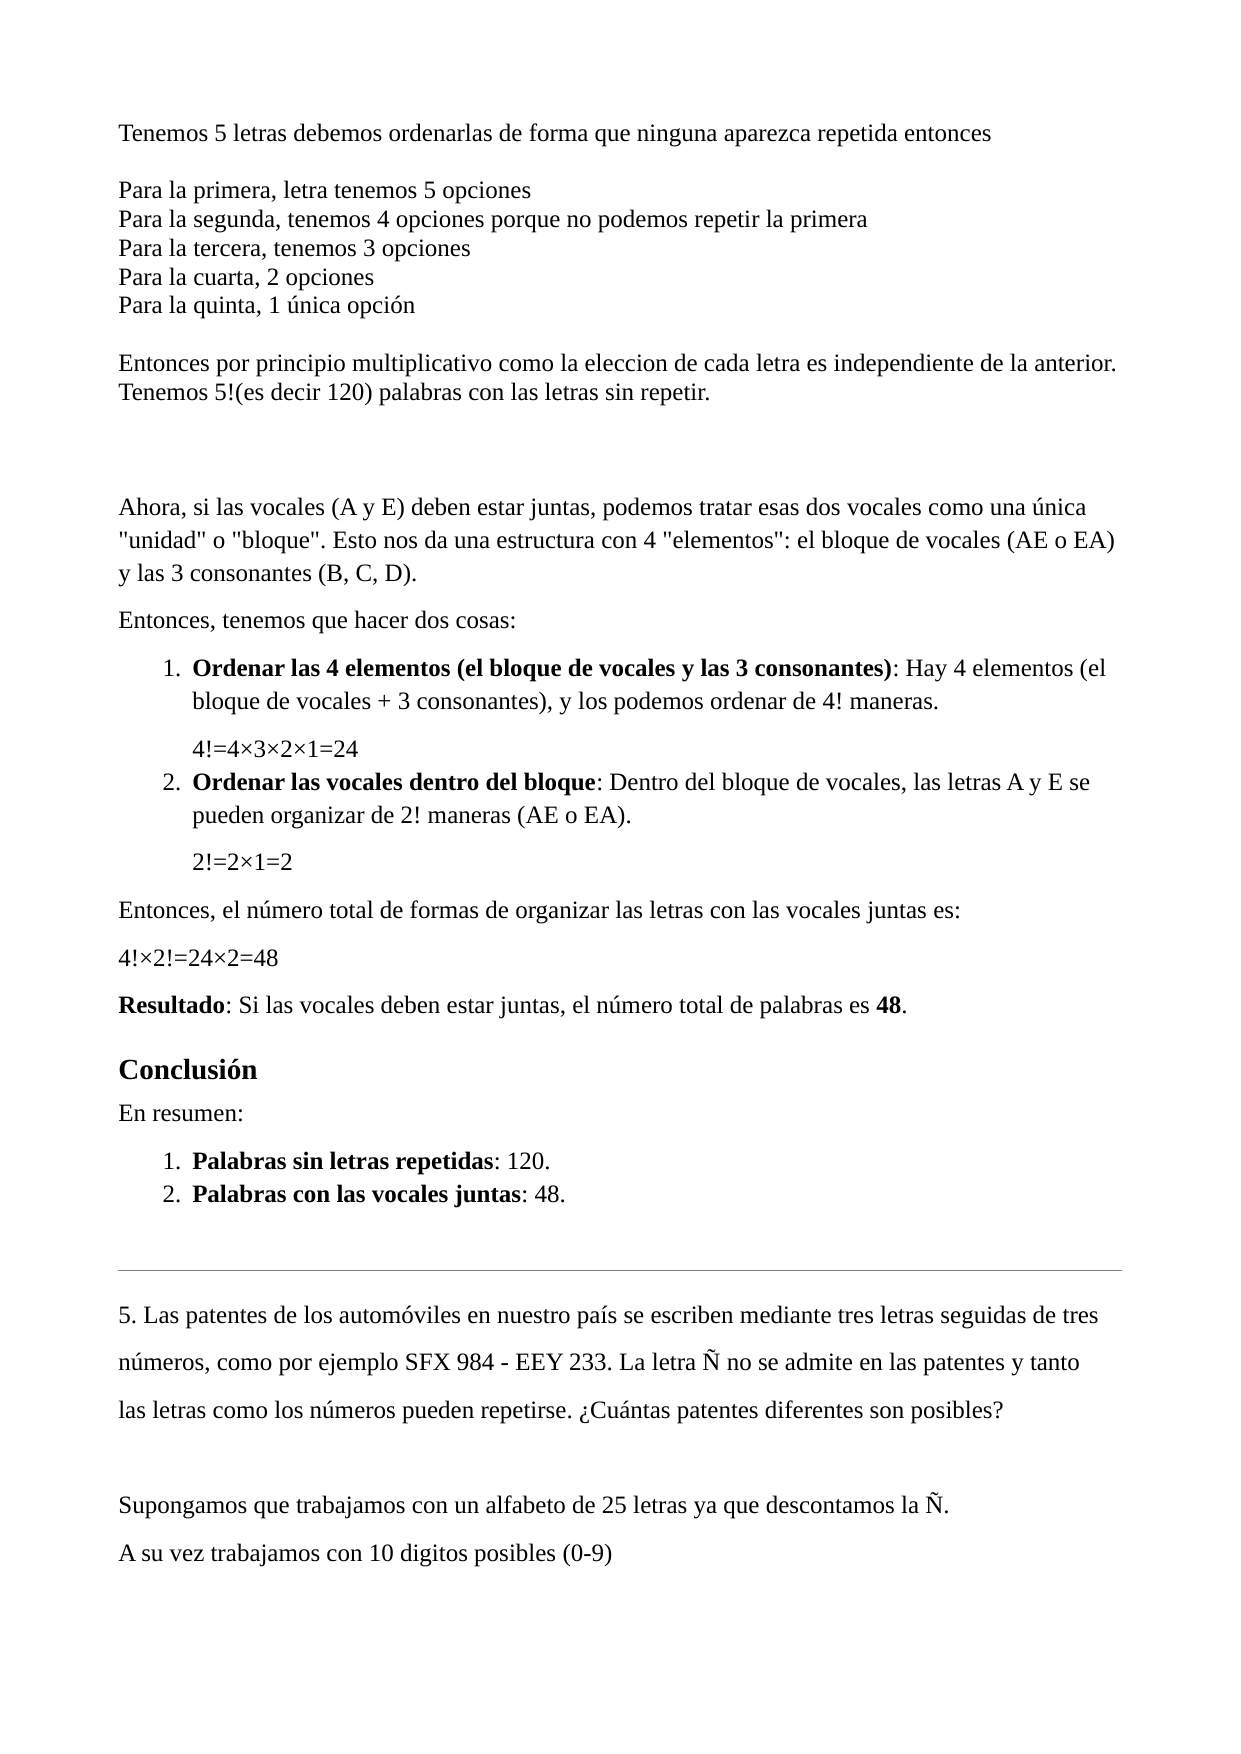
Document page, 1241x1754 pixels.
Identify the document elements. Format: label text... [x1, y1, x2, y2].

subtitle Conclusión [118, 1052, 1122, 1086]
text Tenemos 5 letras debemos ordenarlas de forma que ninguna aparezca repetida entonces [118, 118, 1122, 147]
list Ordenar las vocales dentro del bloque: Dentro del bloque de vocales, las letras A y E se pueden organizar de 2! maneras (AE o EA). [162, 767, 1122, 828]
text Para la cuarta, 2 opciones [118, 262, 1122, 291]
text Entonces, tenemos que hacer dos cosas: [118, 606, 1122, 634]
text Para la primera, letra tenemos 5 opciones [118, 176, 1122, 204]
text 5. Las patentes de los automóviles en nuestro país se escriben mediante tres letras seguidas de tres [118, 1300, 1122, 1328]
list Palabras sin letras repetidas: 120. [162, 1146, 1122, 1175]
text las letras como los números pueden repetirse. ¿Cuántas patentes diferentes son posibles? [118, 1395, 1122, 1424]
text Entonces por principio multiplicativo como la eleccion de cada letra es independiente de la anterior. Tenemos 5!(es decir 120) palabras con las letras sin repetir. [118, 348, 1122, 406]
text Entonces, el número total de formas de organizar las letras con las vocales juntas es: [118, 895, 1122, 924]
text En resumen: [118, 1098, 1122, 1127]
text Para la quinta, 1 única opción [118, 291, 1122, 319]
text Para la segunda, tenemos 4 opciones porque no podemos repetir la primera [118, 204, 1122, 233]
text 4!×2!=24×2=48 [118, 943, 1122, 971]
list Palabras con las vocales juntas: 48. [162, 1179, 1122, 1208]
text Resultado: Si las vocales deben estar juntas, el número total de palabras es 48. [118, 990, 1122, 1019]
text Supongamos que trabajamos con un alfabeto de 25 letras ya que descontamos la Ñ. [118, 1490, 1122, 1519]
list Ordenar las 4 elementos (el bloque de vocales y las 3 consonantes): Hay 4 elementos (el bloque de vocales + 3 consonantes), y los podemos ordenar de 4! maneras. [162, 653, 1122, 715]
text Ahora, si las vocales (A y E) deben estar juntas, podemos tratar esas dos vocales como una única "unidad" o "bloque". Esto nos da una estructura con 4 "elementos": el bloque de vocales (AE o EA) y las 3 consonantes (B, C, D). [118, 492, 1122, 587]
text Para la tercera, tenemos 3 opciones [118, 233, 1122, 262]
list 2!=2×1=2 [162, 847, 1122, 876]
list 4!=4×3×2×1=24 [162, 734, 1122, 762]
text A su vez trabajamos con 10 digitos posibles (0-9) [118, 1538, 1122, 1566]
text números, como por ejemplo SFX 984 - EEY 233. La letra Ñ no se admite en las patentes y tanto [118, 1347, 1122, 1376]
